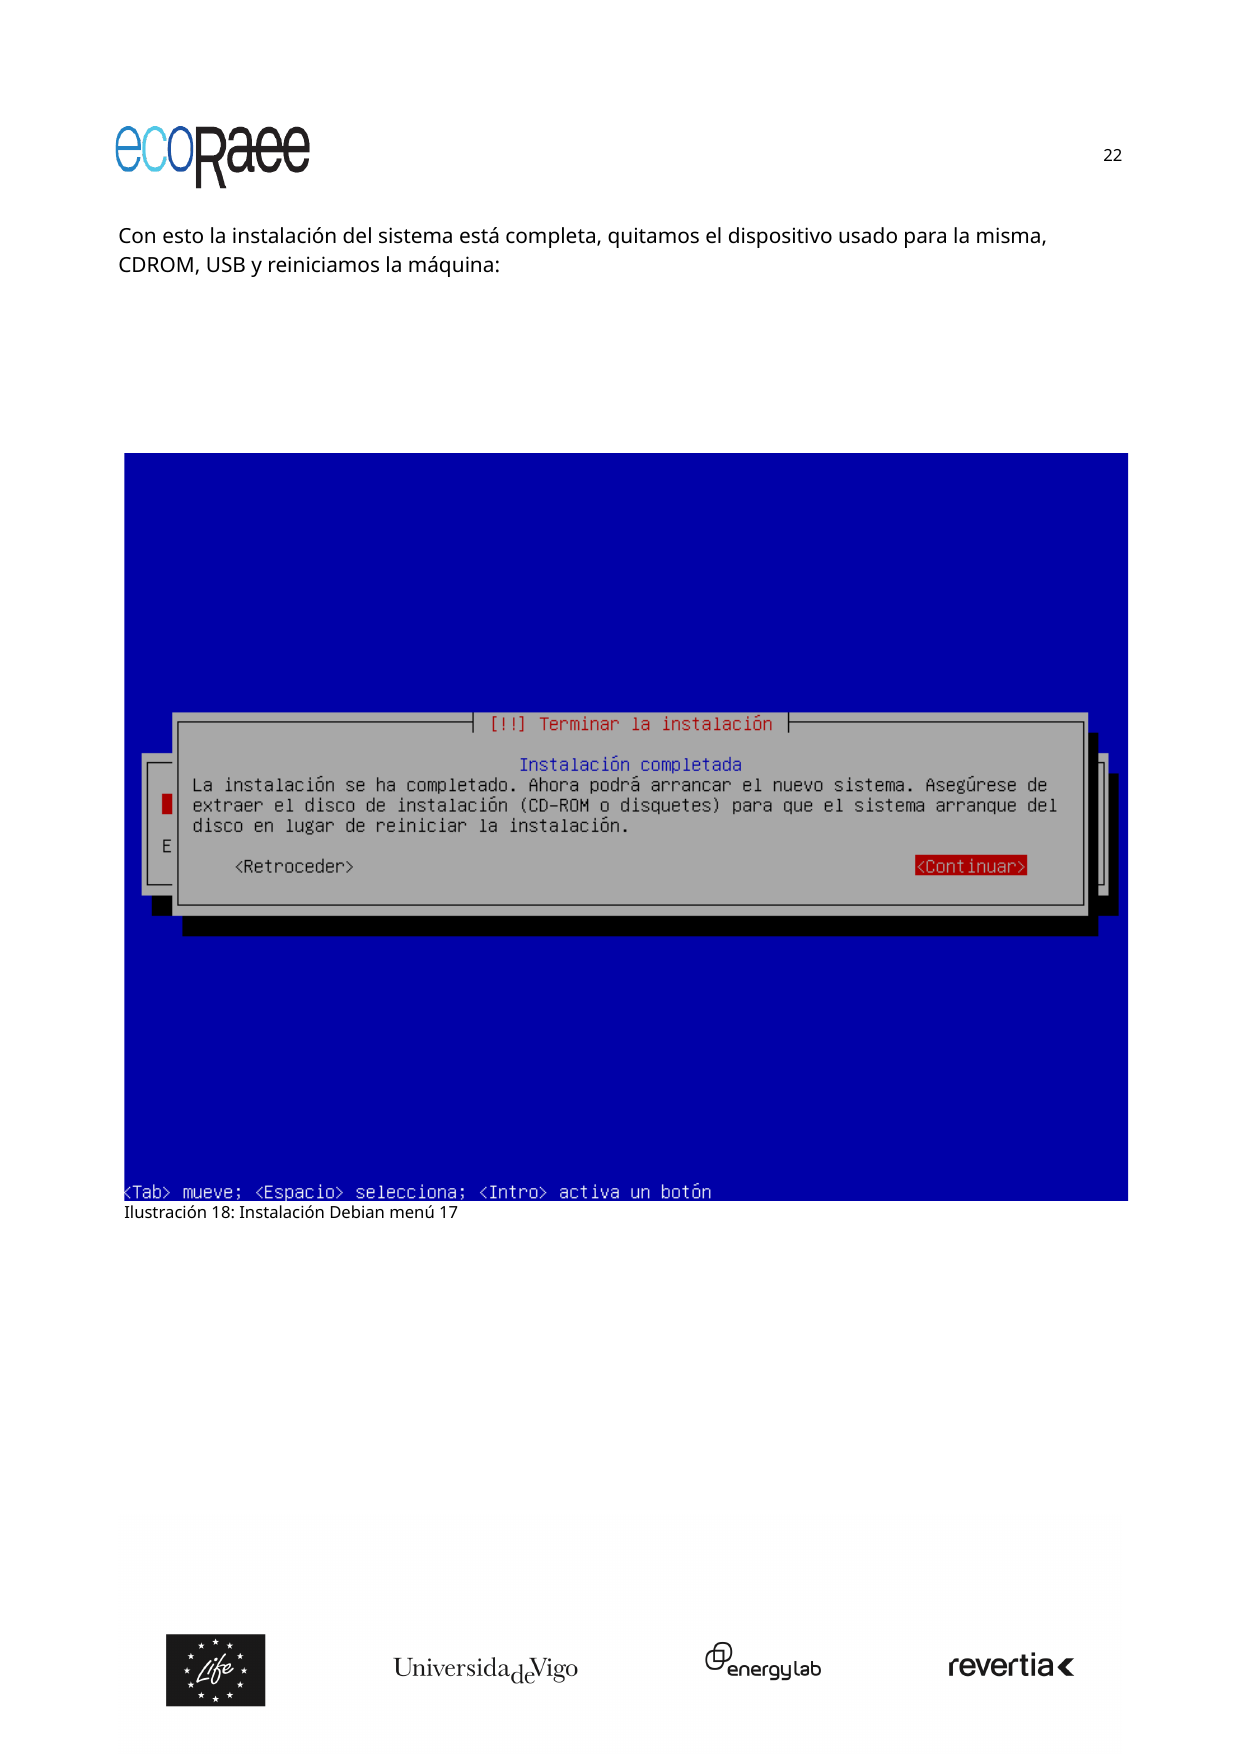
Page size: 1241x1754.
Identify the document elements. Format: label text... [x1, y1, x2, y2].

picture [118, 1514, 1123, 1754]
text Ilustración 18: Instalación Debian menú 17 [124, 1201, 1122, 1224]
picture [124, 453, 1129, 1201]
text Con esto la instalación del sistema está completa, quitamos el dispositivo usado para la misma, CDROM, USB y reiniciamos la máquina: [118, 221, 1122, 278]
picture [114, 124, 311, 190]
